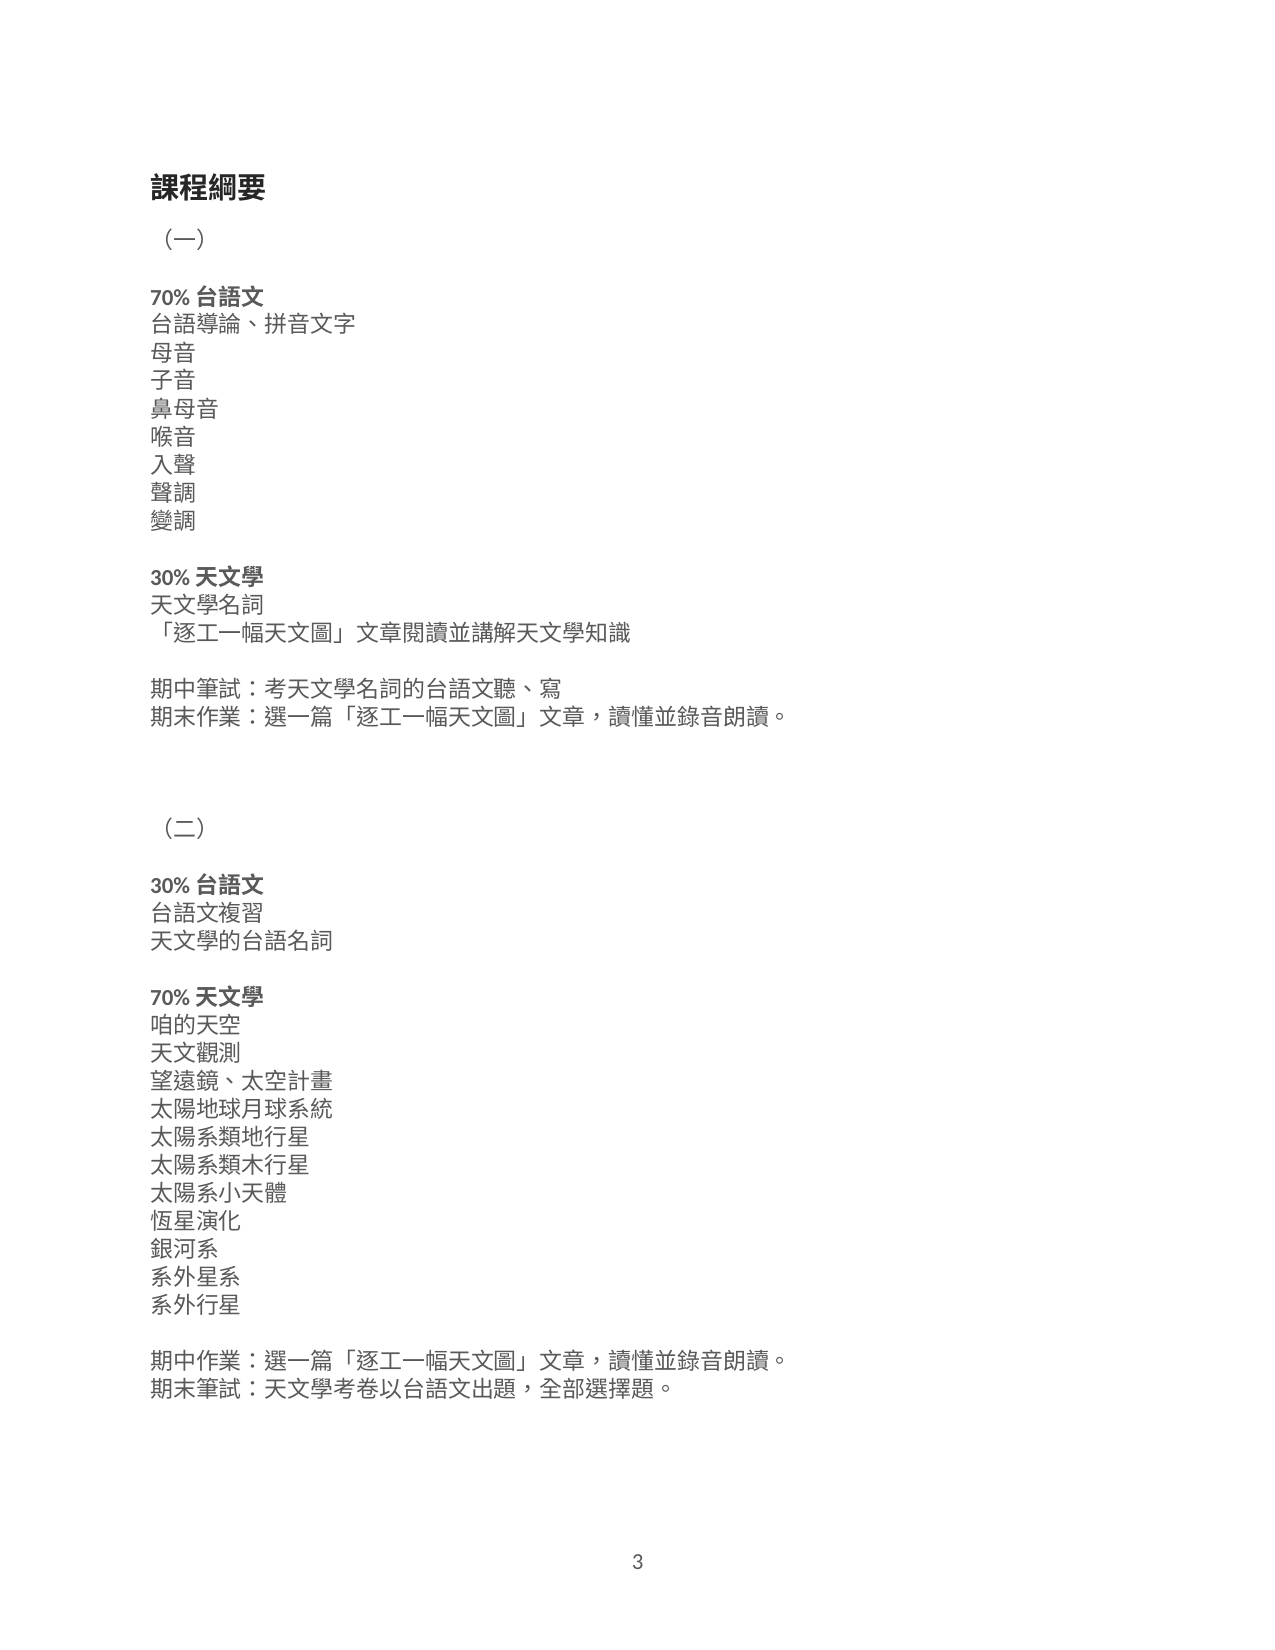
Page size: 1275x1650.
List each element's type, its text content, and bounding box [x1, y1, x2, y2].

text 咱的天空 [150, 1011, 1125, 1039]
text 期中作業：選一篇「逐工一幅天文圖」文章，讀懂並錄音朗讀。 [150, 1347, 1125, 1375]
text 變調 [150, 507, 1125, 535]
text 望遠鏡、太空計畫 [150, 1067, 1125, 1095]
text 期末筆試：天文學考卷以台語文出題，全部選擇題。 [150, 1375, 1125, 1403]
text 太陽系小天體 [150, 1179, 1125, 1207]
text 喉音 [150, 423, 1125, 451]
text 天文學名詞 [150, 591, 1125, 619]
text 聲調 [150, 479, 1125, 507]
text 天文學的台語名詞 [150, 927, 1125, 955]
text （一） [150, 227, 1125, 254]
text 30% 天文學 [150, 563, 1125, 591]
text 70% 台語文 [150, 283, 1125, 311]
text 鼻母音 [150, 395, 1125, 423]
text 太陽地球月球系統 [150, 1095, 1125, 1123]
text 天文觀測 [150, 1039, 1125, 1067]
text （二） [150, 815, 1125, 843]
text 入聲 [150, 451, 1125, 479]
text 恆星演化 [150, 1207, 1125, 1235]
subtitle 課程綱要 [150, 170, 1125, 206]
text 母音 [150, 339, 1125, 367]
text 30% 台語文 [150, 871, 1125, 899]
text 台語文複習 [150, 899, 1125, 927]
text 70% 天文學 [150, 983, 1125, 1011]
text 台語導論、拼音文字 [150, 311, 1125, 339]
text 系外行星 [150, 1291, 1125, 1319]
text 系外星系 [150, 1263, 1125, 1291]
text 「逐工一幅天文圖」文章閱讀並講解天文學知識 [150, 619, 1125, 647]
text 期中筆試：考天文學名詞的台語文聽、寫 [150, 675, 1125, 703]
text 銀河系 [150, 1235, 1125, 1263]
text 子音 [150, 367, 1125, 395]
text 期末作業：選一篇「逐工一幅天文圖」文章，讀懂並錄音朗讀。 [150, 703, 1125, 731]
text 太陽系類木行星 [150, 1151, 1125, 1179]
text 太陽系類地行星 [150, 1123, 1125, 1151]
